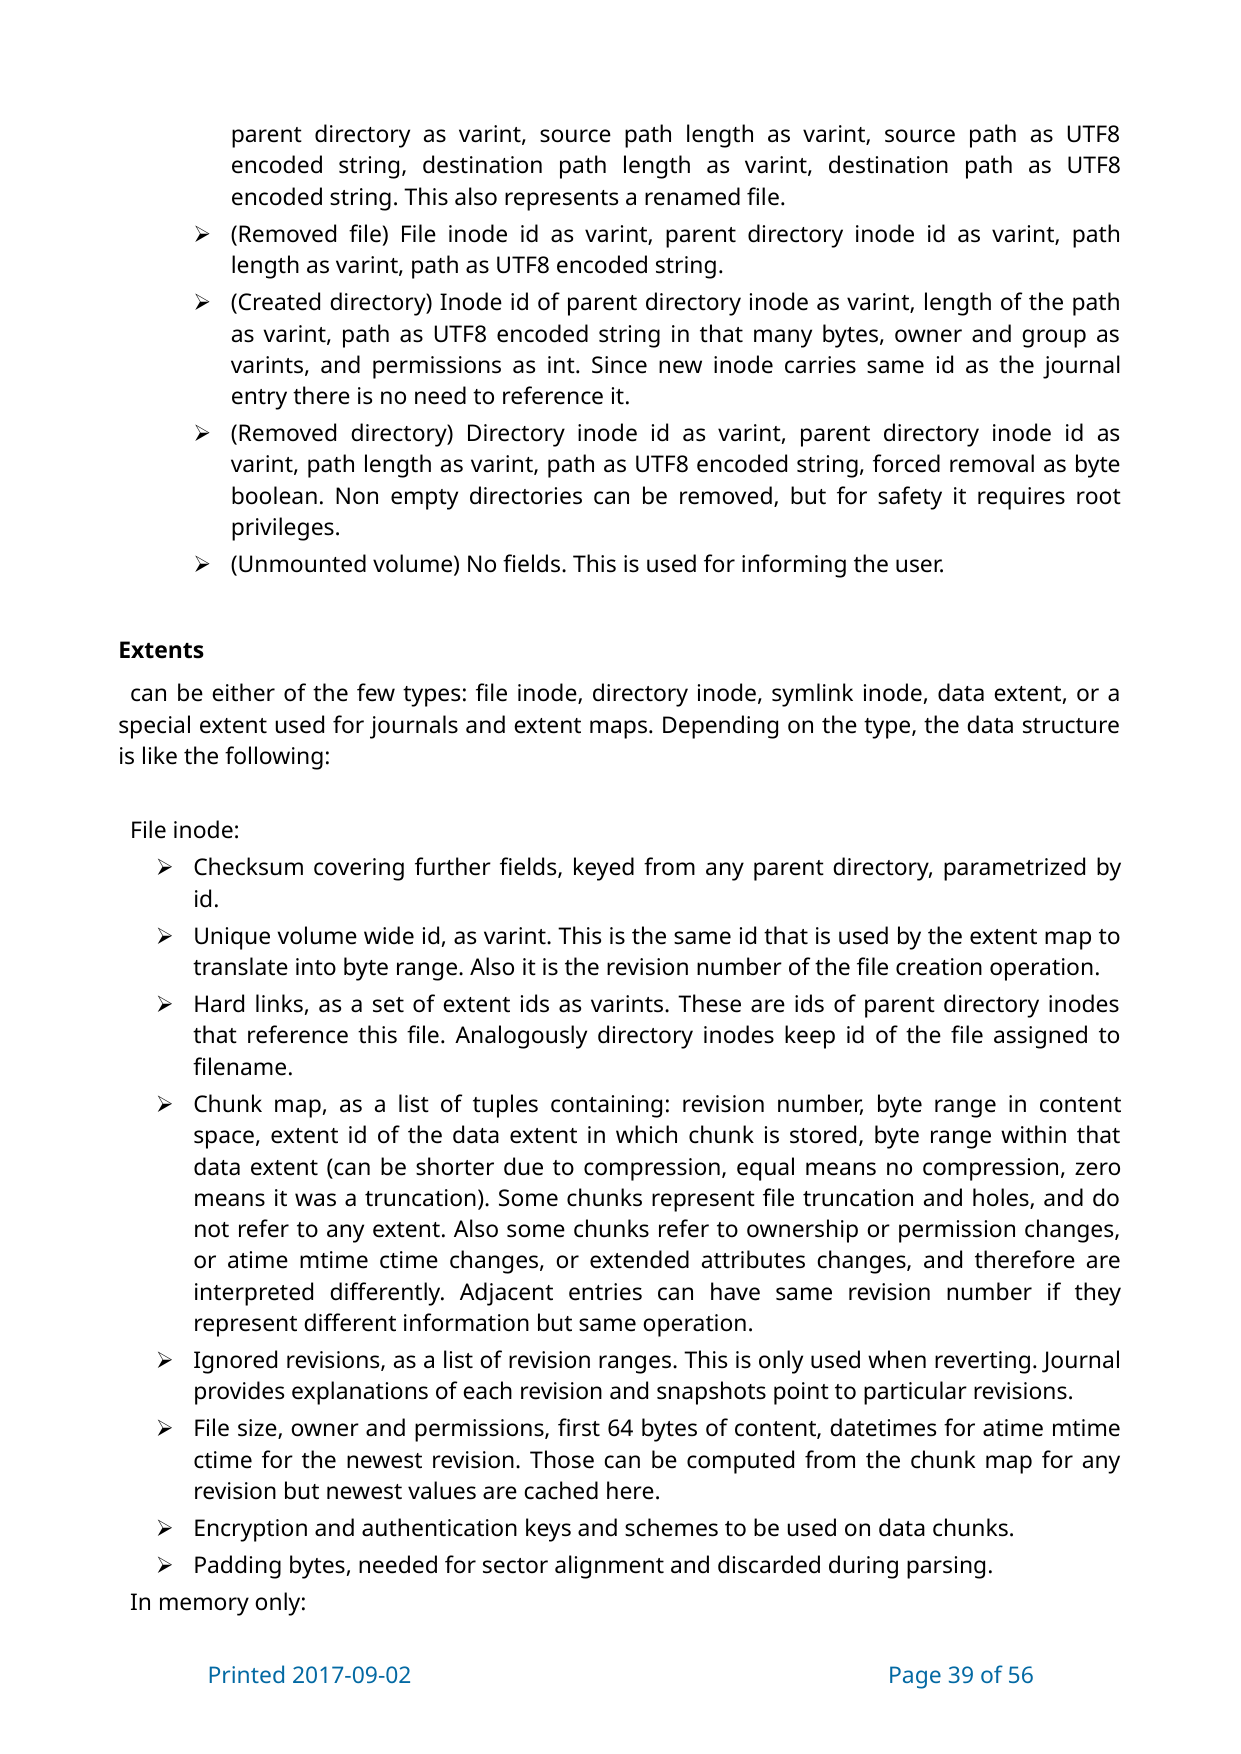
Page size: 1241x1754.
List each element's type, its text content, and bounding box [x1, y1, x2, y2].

list (Unmounted volume) No fields. This is used for informing the user. [193, 548, 1122, 579]
text File inode: [118, 814, 1122, 845]
text In memory only: [118, 1586, 1122, 1618]
text can be either of the few types: file inode, directory inode, symlink inode, data extent, or a special extent used for journals and extent maps. Depending on the type, the data structure is like the following: [118, 677, 1122, 771]
list (Created directory) Inode id of parent directory inode as varint, length of the path as varint, path as UTF8 encoded string in that many bytes, owner and group as varints, and permissions as int. Since new inode carries same id as the journal entry there is no need to reference it. [193, 286, 1122, 411]
list Padding bytes, needed for sector alignment and discarded during parsing. [156, 1549, 1122, 1580]
list (Removed file) File inode id as varint, parent directory inode id as varint, path length as varint, path as UTF8 encoded string. [193, 218, 1122, 280]
list Chunk map, as a list of tuples containing: revision number, byte range in content space, extent id of the data extent in which chunk is stored, byte range within that data extent (can be shorter due to compression, equal means no compression, zero means it was a truncation). Some chunks represent file truncation and holes, and do not refer to any extent. Also some chunks refer to ownership or permission changes, or atime mtime ctime changes, or extended attributes changes, and therefore are interpreted differently. Adjacent entries can have same revision number if they represent different information but same operation. [156, 1088, 1122, 1338]
list Encryption and authentication keys and schemes to be used on data chunks. [156, 1512, 1122, 1543]
list (Removed directory) Directory inode id as varint, parent directory inode id as varint, path length as varint, path as UTF8 encoded string, forced removal as byte boolean. Non empty directories can be removed, but for safety it requires root privileges. [193, 417, 1122, 542]
list Ignored revisions, as a list of revision ranges. This is only used when reverting. Journal provides explanations of each revision and snapshots point to particular revisions. [156, 1344, 1122, 1406]
list File size, owner and permissions, first 64 bytes of content, datetimes for atime mtime ctime for the newest revision. Those can be computed from the chunk map for any revision but newest values are cached here. [156, 1412, 1122, 1506]
list Hard links, as a set of extent ids as varints. These are ids of parent directory inodes that reference this file. Analogously directory inodes keep id of the file assigned to filename. [156, 988, 1122, 1082]
list Checksum covering further fields, keyed from any parent directory, parametrized by id. [156, 851, 1122, 914]
list Unique volume wide id, as varint. This is the same id that is used by the extent map to translate into byte range. Also it is the revision number of the file creation operation. [156, 920, 1122, 982]
list parent directory as varint, source path length as varint, source path as UTF8 encoded string, destination path length as varint, destination path as UTF8 encoded string. This also represents a renamed file. [193, 118, 1122, 212]
subtitle Extents [118, 634, 1122, 666]
